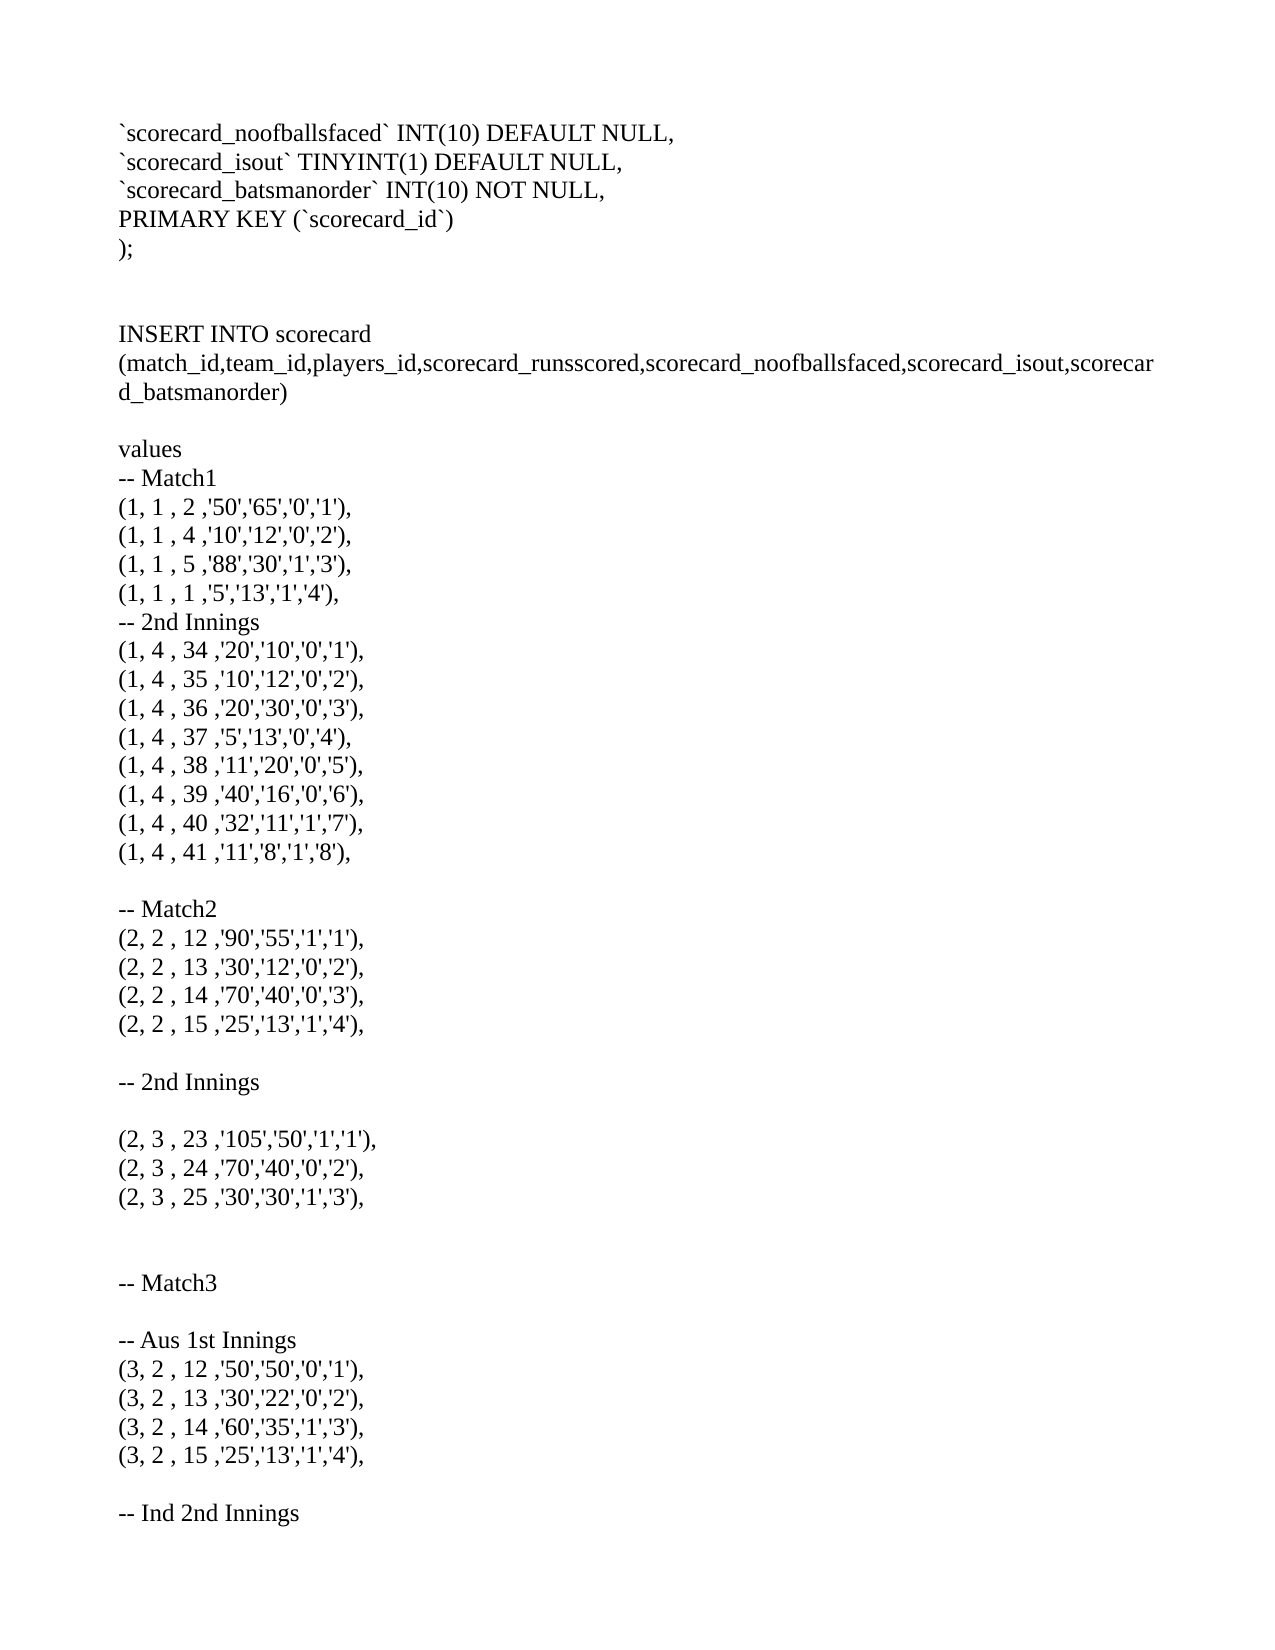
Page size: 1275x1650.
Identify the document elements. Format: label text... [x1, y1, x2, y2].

text (1, 4 , 40 ,'32','11','1','7'), [118, 808, 1157, 837]
text (3, 2 , 14 ,'60','35','1','3'), [118, 1412, 1157, 1441]
text (1, 1 , 2 ,'50','65','0','1'), [118, 492, 1157, 521]
text (1, 4 , 39 ,'40','16','0','6'), [118, 779, 1157, 808]
text (2, 3 , 24 ,'70','40','0','2'), [118, 1153, 1157, 1182]
text (1, 4 , 41 ,'11','8','1','8'), [118, 837, 1157, 866]
text (match_id,team_id,players_id,scorecard_runsscored,scorecard_noofballsfaced,scorecard_isout,scorecard_batsmanorder) [118, 348, 1157, 406]
text (3, 2 , 15 ,'25','13','1','4'), [118, 1441, 1157, 1469]
text (1, 4 , 36 ,'20','30','0','3'), [118, 693, 1157, 722]
text (2, 3 , 23 ,'105','50','1','1'), [118, 1124, 1157, 1153]
text -- Match1 [118, 463, 1157, 492]
text (1, 1 , 5 ,'88','30','1','3'), [118, 549, 1157, 578]
text values [118, 434, 1157, 463]
text (2, 3 , 25 ,'30','30','1','3'), [118, 1182, 1157, 1211]
text (1, 4 , 38 ,'11','20','0','5'), [118, 751, 1157, 779]
text -- Ind 2nd Innings [118, 1498, 1157, 1527]
text -- 2nd Innings [118, 607, 1157, 636]
text PRIMARY KEY (`scorecard_id`) [118, 204, 1157, 233]
text (1, 4 , 35 ,'10','12','0','2'), [118, 664, 1157, 693]
text (2, 2 , 14 ,'70','40','0','3'), [118, 981, 1157, 1009]
text -- Match2 [118, 894, 1157, 923]
text ); [118, 233, 1157, 262]
text -- Match3 [118, 1268, 1157, 1297]
text (1, 1 , 1 ,'5','13','1','4'), [118, 578, 1157, 607]
text (1, 1 , 4 ,'10','12','0','2'), [118, 521, 1157, 549]
text (2, 2 , 13 ,'30','12','0','2'), [118, 952, 1157, 981]
text `scorecard_batsmanorder` INT(10) NOT NULL, [118, 176, 1157, 204]
text (3, 2 , 13 ,'30','22','0','2'), [118, 1383, 1157, 1412]
text (1, 4 , 37 ,'5','13','0','4'), [118, 722, 1157, 751]
text `scorecard_noofballsfaced` INT(10) DEFAULT NULL, [118, 118, 1157, 147]
text INSERT INTO scorecard [118, 319, 1157, 348]
text (3, 2 , 12 ,'50','50','0','1'), [118, 1354, 1157, 1383]
text `scorecard_isout` TINYINT(1) DEFAULT NULL, [118, 147, 1157, 176]
text (2, 2 , 12 ,'90','55','1','1'), [118, 923, 1157, 952]
text -- 2nd Innings [118, 1067, 1157, 1096]
text -- Aus 1st Innings [118, 1326, 1157, 1354]
text (2, 2 , 15 ,'25','13','1','4'), [118, 1009, 1157, 1038]
text (1, 4 , 34 ,'20','10','0','1'), [118, 636, 1157, 664]
